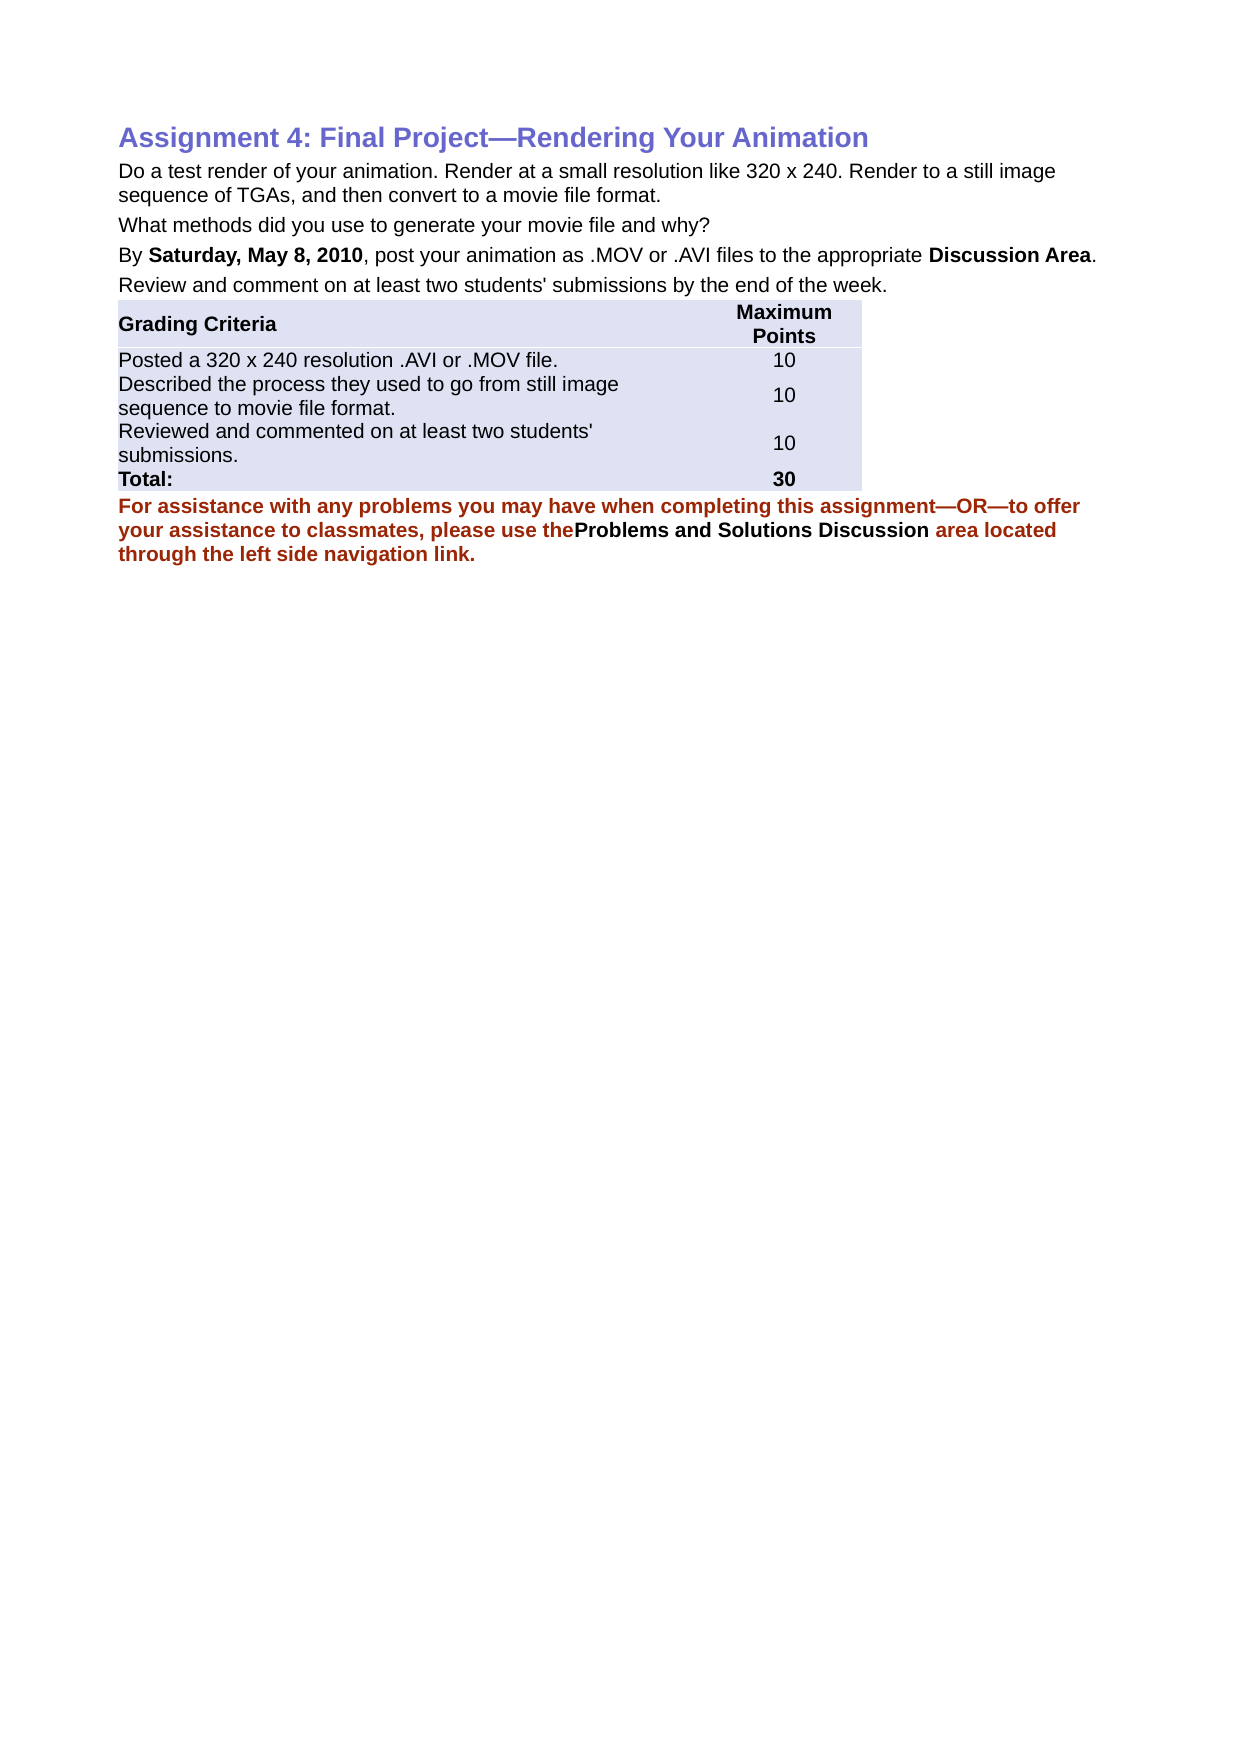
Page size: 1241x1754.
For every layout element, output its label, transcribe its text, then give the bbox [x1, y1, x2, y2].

text Review and comment on at least two students' submissions by the end of the week. [118, 273, 1122, 297]
text By Saturday, May 8, 2010, post your animation as .MOV or .AVI files to the appropriate Discussion Area. [118, 243, 1122, 267]
table_cell 30 [706, 467, 862, 491]
table_cell Reviewed and commented on at least two students' submissions. [118, 419, 706, 467]
table_cell 10 [706, 371, 862, 419]
text For assistance with any problems you may have when completing this assignment—OR—to offer your assistance to classmates, please use theProblems and Solutions Discussion area located through the left side navigation link. [118, 494, 1122, 566]
text What methods did you use to generate your movie file and why? [118, 213, 1122, 237]
table_cell Total: [118, 467, 706, 491]
table_cell 10 [706, 419, 862, 467]
table_cell Described the process they used to go from still image sequence to movie file format. [118, 371, 706, 419]
table_header Maximum Points [706, 300, 862, 347]
table_cell 10 [706, 348, 862, 371]
text Assignment 4: Final Project—Rendering Your Animation [118, 121, 1122, 153]
text Do a test render of your animation. Render at a small resolution like 320 x 240. Render to a still image sequence of TGAs, and then convert to a movie file format. [118, 159, 1122, 207]
table_cell Posted a 320 x 240 resolution .AVI or .MOV file. [118, 348, 706, 371]
table_header Grading Criteria [118, 300, 706, 347]
